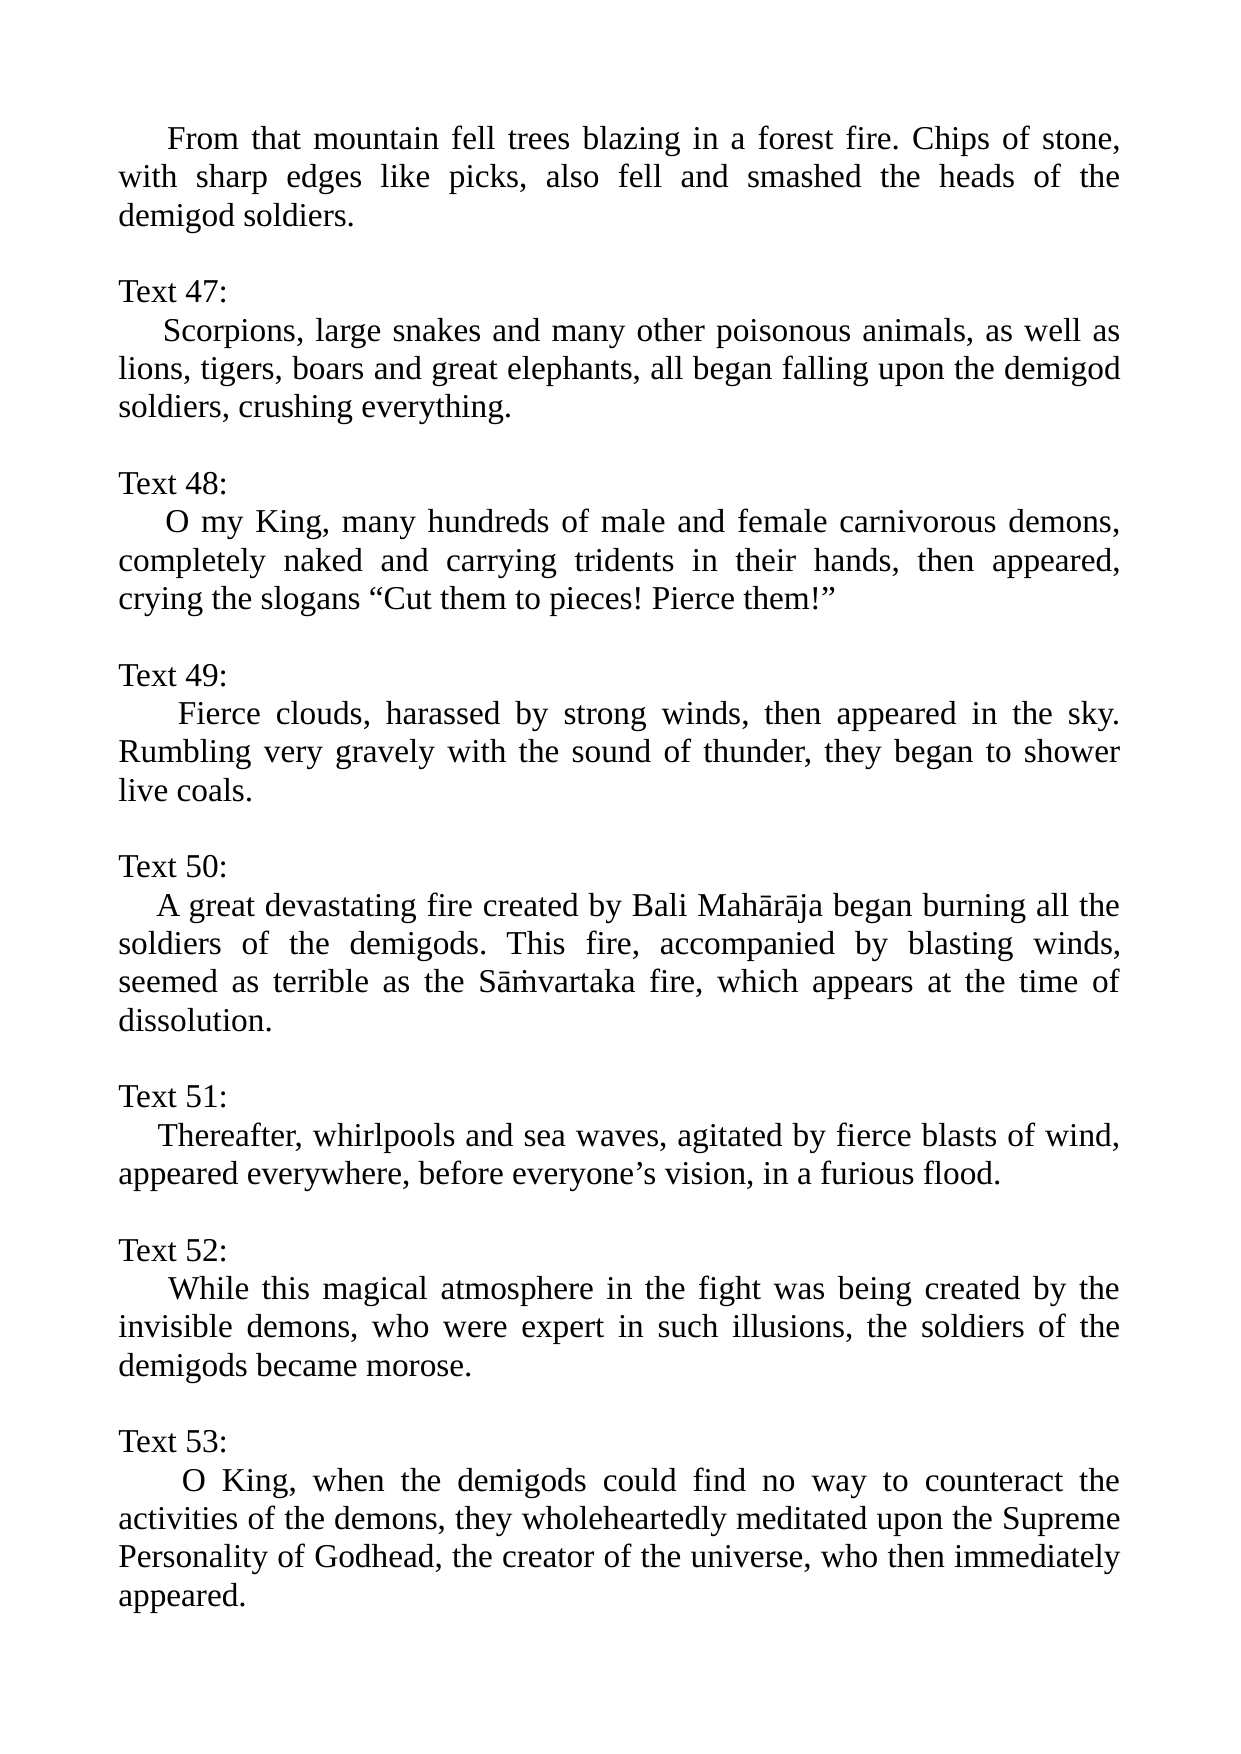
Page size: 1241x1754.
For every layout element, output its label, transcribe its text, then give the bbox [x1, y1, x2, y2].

text Text 48: [118, 463, 1122, 501]
text Fierce clouds, harassed by strong winds, then appeared in the sky. Rumbling very gravely with the sound of thunder, they began to shower live coals. [118, 693, 1122, 808]
text A great devastating fire created by Bali Mahārāja began burning all the soldiers of the demigods. This fire, accompanied by blasting winds, seemed as terrible as the Sāṁvartaka fire, which appears at the time of dissolution. [118, 885, 1122, 1038]
text Text 47: [118, 271, 1122, 310]
text Text 53: [118, 1421, 1122, 1460]
text Text 52: [118, 1230, 1122, 1268]
text Text 51: [118, 1076, 1122, 1115]
text O King, when the demigods could find no way to counteract the activities of the demons, they wholeheartedly meditated upon the Supreme Personality of Godhead, the creator of the universe, who then immediately appeared. [118, 1460, 1122, 1613]
text While this magical atmosphere in the fight was being created by the invisible demons, who were expert in such illusions, the soldiers of the demigods became morose. [118, 1268, 1122, 1383]
text Scorpions, large snakes and many other poisonous animals, as well as lions, tigers, boars and great elephants, all began falling upon the demigod soldiers, crushing everything. [118, 310, 1122, 425]
text From that mountain fell trees blazing in a forest fire. Chips of stone, with sharp edges like picks, also fell and smashed the heads of the demigod soldiers. [118, 118, 1122, 233]
text O my King, many hundreds of male and female carnivorous demons, completely naked and carrying tridents in their hands, then appeared, crying the slogans “Cut them to pieces! Pierce them!” [118, 501, 1122, 616]
text Text 49: [118, 655, 1122, 693]
text Thereafter, whirlpools and sea waves, agitated by fierce blasts of wind, appeared everywhere, before everyone’s vision, in a furious flood. [118, 1115, 1122, 1191]
text Text 50: [118, 846, 1122, 885]
